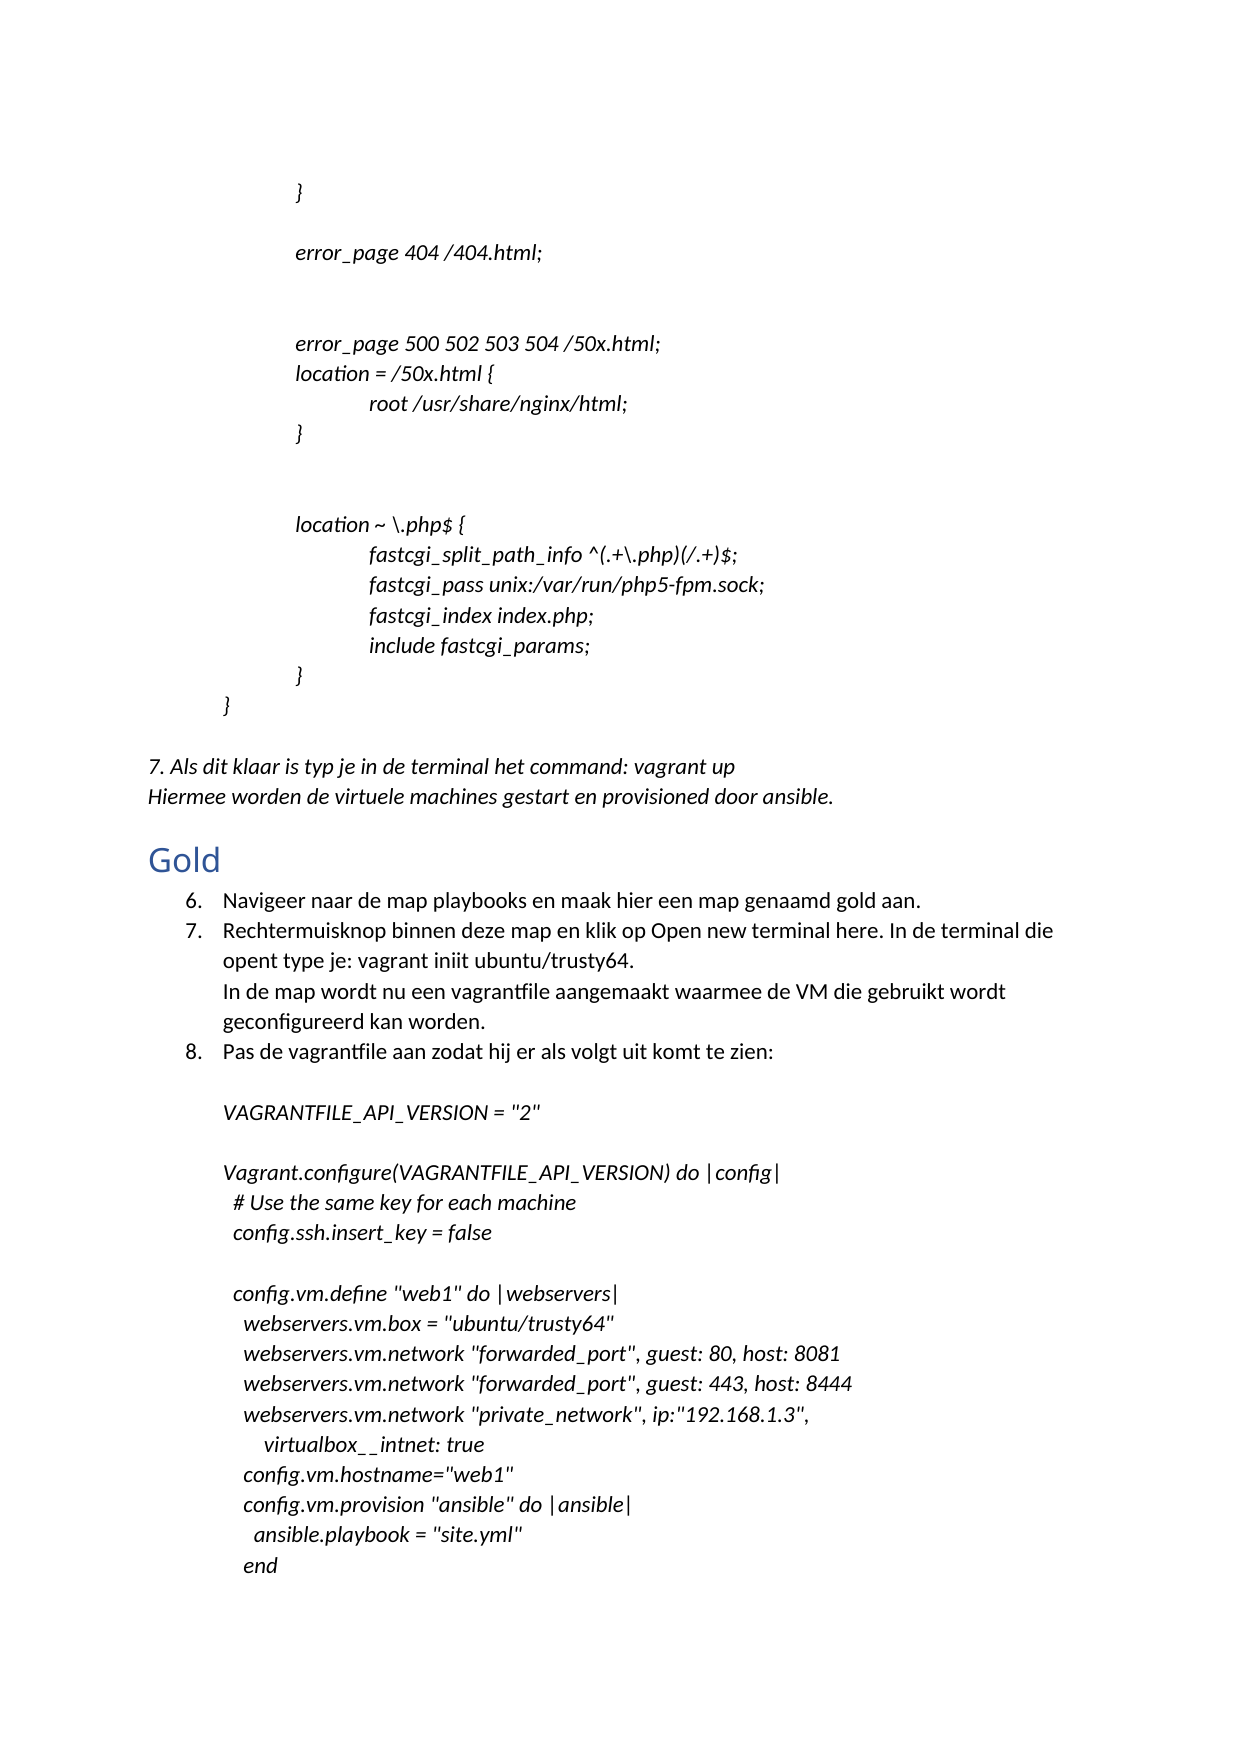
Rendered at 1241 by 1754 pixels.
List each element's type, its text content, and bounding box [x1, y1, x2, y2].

list In de map wordt nu een vagrantfile aangemaakt waarmee de VM die gebruikt wordt geconfigureerd kan worden. [223, 977, 1093, 1035]
list } [223, 419, 1093, 447]
list Navigeer naar de map playbooks en maak hier een map genaamd gold aan. [185, 886, 1093, 914]
list ansible.playbook = "site.yml" [223, 1521, 1093, 1548]
list config.vm.provision "ansible" do |ansible| [223, 1490, 1093, 1518]
list fastcgi_pass unix:/var/run/php5-fpm.sock; [223, 571, 1093, 598]
list webservers.vm.network "private_network", ip:"192.168.1.3", [223, 1400, 1093, 1428]
list error_page 500 502 503 504 /50x.html; [223, 329, 1093, 357]
list error_page 404 /404.html; [223, 238, 1093, 266]
subtitle Gold [148, 837, 1093, 883]
list location = /50x.html { [223, 359, 1093, 387]
list } [223, 661, 1093, 689]
list virtualbox__intnet: true [223, 1430, 1093, 1458]
list webservers.vm.network "forwarded_port", guest: 80, host: 8081 [223, 1339, 1093, 1367]
list webservers.vm.box = "ubuntu/trusty64" [223, 1309, 1093, 1337]
list config.ssh.insert_key = false [223, 1218, 1093, 1246]
list include fastcgi_params; [223, 631, 1093, 659]
list webservers.vm.network "forwarded_port", guest: 443, host: 8444 [223, 1369, 1093, 1397]
list } [223, 691, 1093, 719]
list location ~ \.php$ { [223, 510, 1093, 538]
list Rechtermuisknop binnen deze map en klik op Open new terminal here. In de terminal die opent type je: vagrant iniit ubuntu/trusty64. [185, 916, 1093, 974]
list Pas de vagrantfile aan zodat hij er als volgt uit komt te zien: [185, 1037, 1093, 1065]
list Vagrant.configure(VAGRANTFILE_API_VERSION) do |config| [223, 1158, 1093, 1186]
list fastcgi_index index.php; [223, 601, 1093, 629]
list end [223, 1551, 1093, 1579]
list VAGRANTFILE_API_VERSION = "2" [223, 1098, 1093, 1126]
list fastcgi_split_path_info ^(.+\.php)(/.+)$; [223, 540, 1093, 568]
list Hiermee worden de virtuele machines gestart en provisioned door ansible. [148, 782, 1093, 810]
list # Use the same key for each machine [223, 1188, 1093, 1216]
list } [223, 178, 1093, 206]
list 7. Als dit klaar is typ je in de terminal het command: vagrant up [148, 752, 1093, 780]
list root /usr/share/nginx/html; [223, 389, 1093, 417]
list config.vm.hostname="web1" [223, 1460, 1093, 1488]
list config.vm.define "web1" do |webservers| [223, 1279, 1093, 1307]
